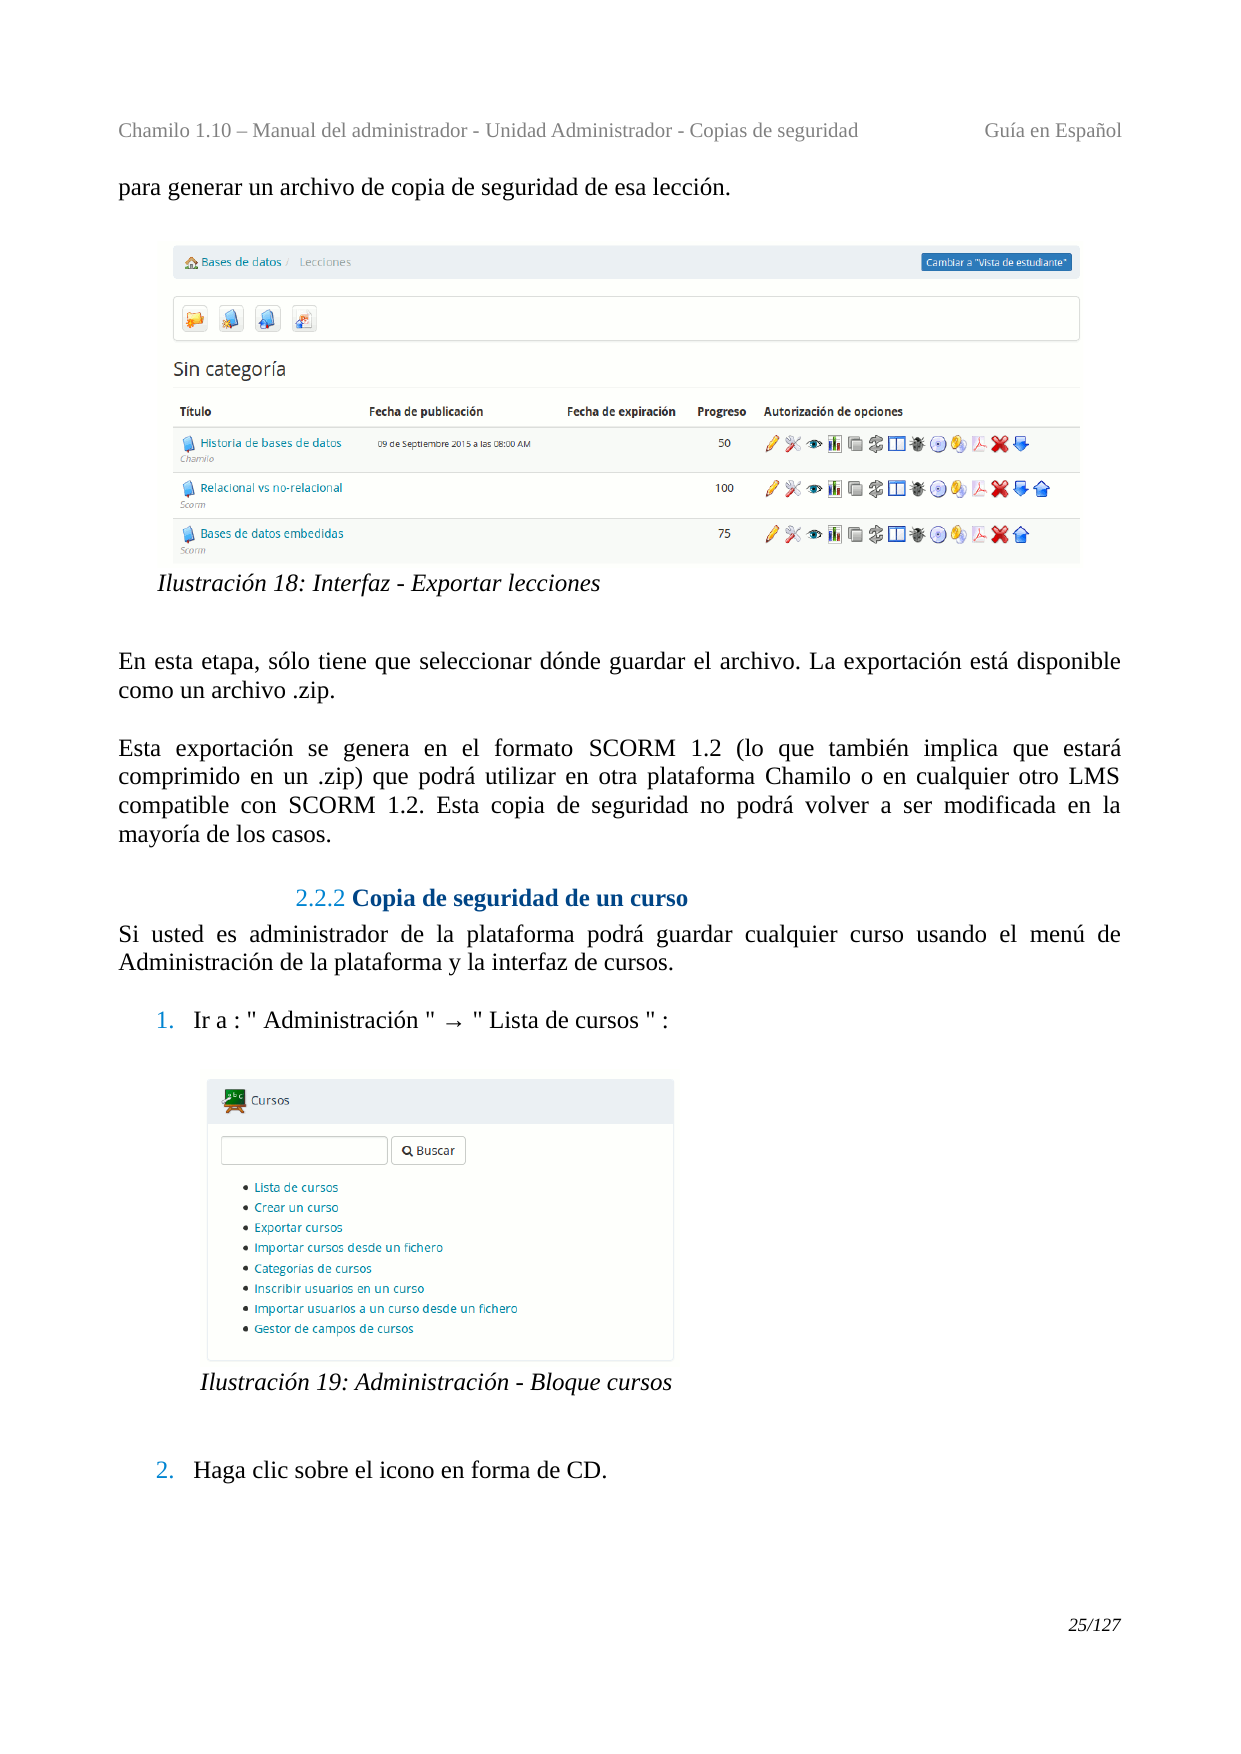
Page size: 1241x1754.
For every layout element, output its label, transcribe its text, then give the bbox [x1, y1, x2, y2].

text Ilustración 19: Administración - Bloque cursos [200, 1367, 680, 1395]
text Ilustración 18: Interfaz - Exportar lecciones [157, 568, 1083, 596]
subtitle Copia de seguridad de un curso [295, 883, 1122, 912]
text En esta etapa, sólo tiene que seleccionar dónde guardar el archivo. La exportación está disponible como un archivo .zip. [118, 646, 1122, 704]
text Si usted es administrador de la plataforma podrá guardar cualquier curso usando el menú de Administración de la plataforma y la interfaz de cursos. [118, 919, 1122, 976]
list Ir a : " Administración " → " Lista de cursos " : [156, 1005, 1122, 1034]
text para generar un archivo de copia de seguridad de esa lección. [118, 172, 1122, 200]
list Haga clic sobre el icono en forma de CD. [156, 1456, 1122, 1484]
picture [157, 241, 1084, 568]
picture [200, 1069, 680, 1367]
text Esta exportación se genera en el formato SCORM 1.2 (lo que también implica que estará comprimido en un .zip) que podrá utilizar en otra plataforma Chamilo o en cualquier otro LMS compatible con SCORM 1.2. Esta copia de seguridad no podrá volver a ser modificada en la mayoría de los casos. [118, 733, 1122, 848]
